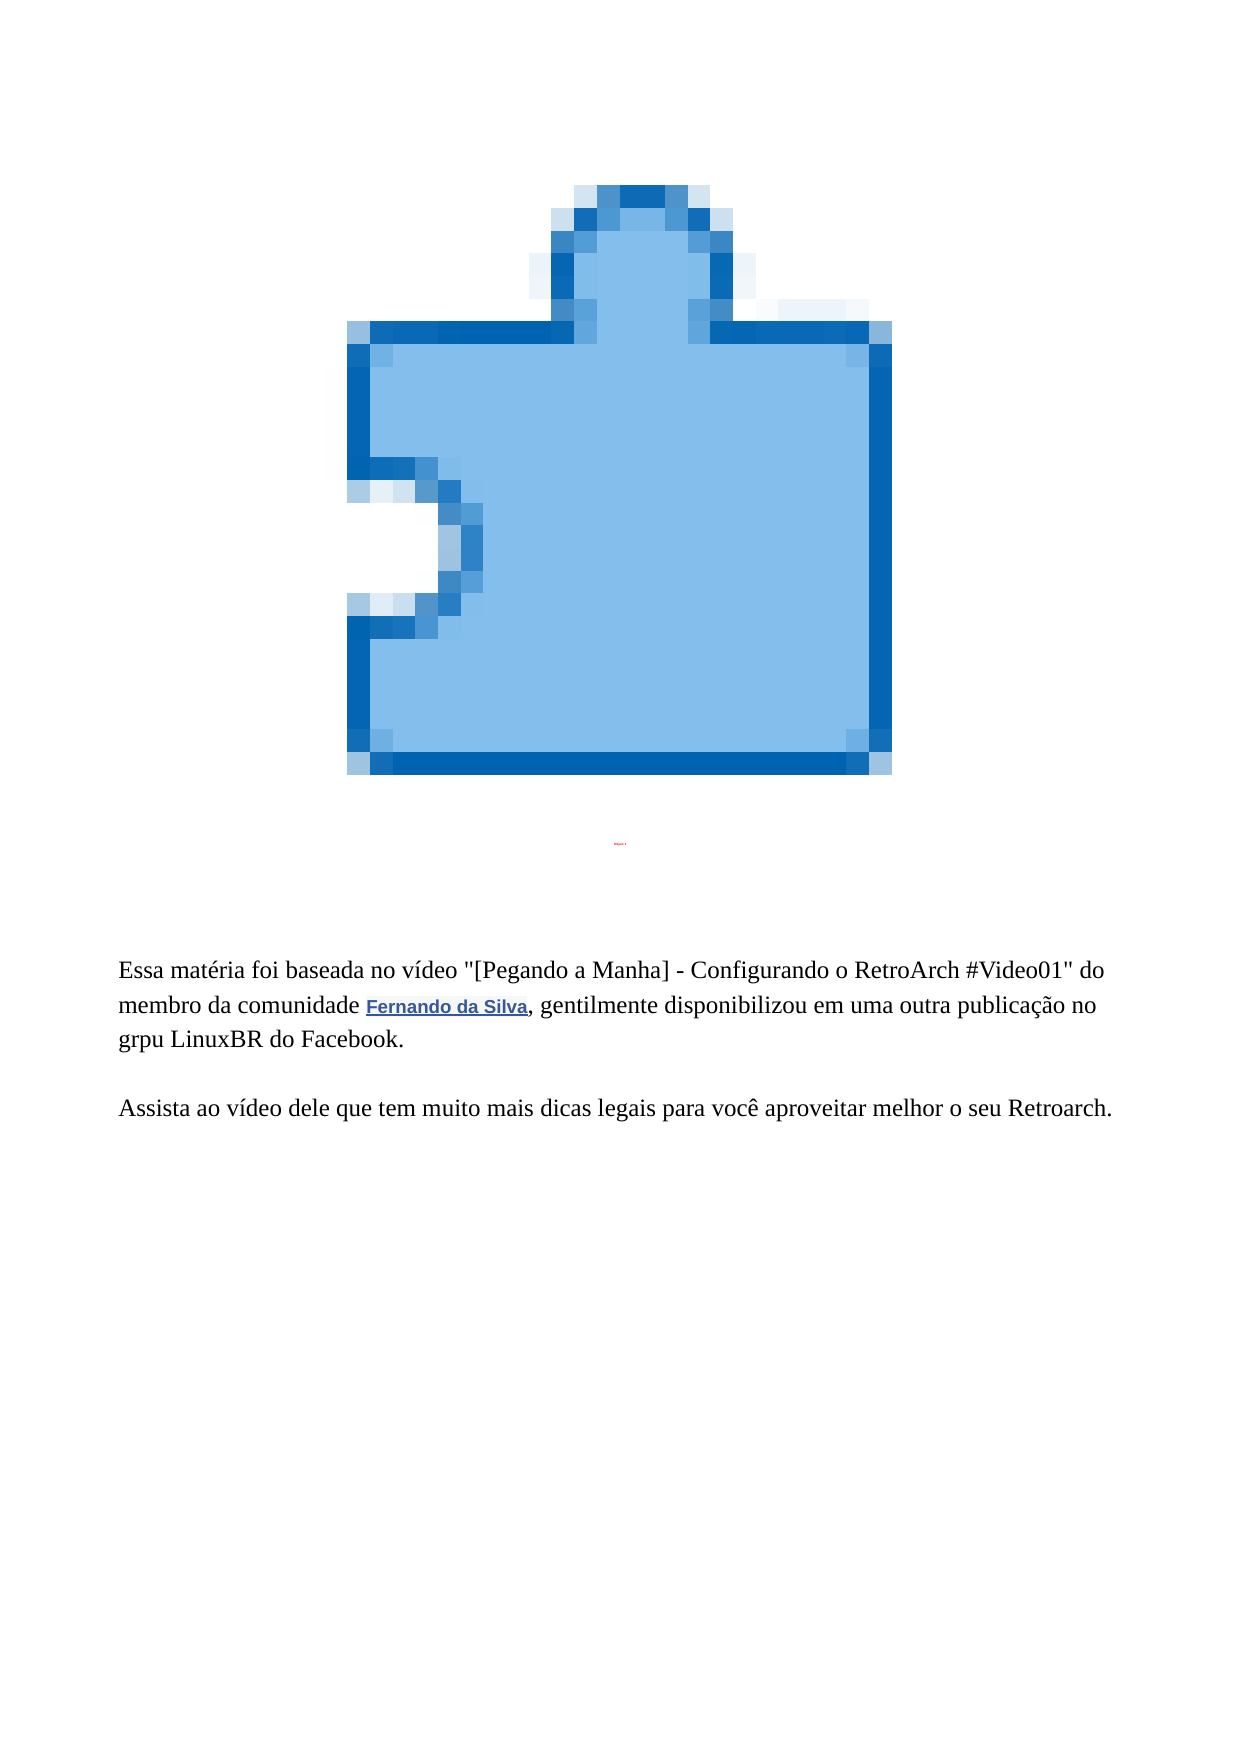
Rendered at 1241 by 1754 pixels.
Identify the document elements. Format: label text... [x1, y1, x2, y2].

text Essa matéria foi baseada no vídeo "[Pegando a Manha] - Configurando o RetroArch #Video01" do membro da comunidade Fernando da Silva, gentilmente disponibilizou em uma outra publicação no grpu LinuxBR do Facebook. Assista ao vídeo dele que tem muito mais dicas legais para você aproveitar melhor o seu Retroarch. [118, 955, 1122, 1157]
